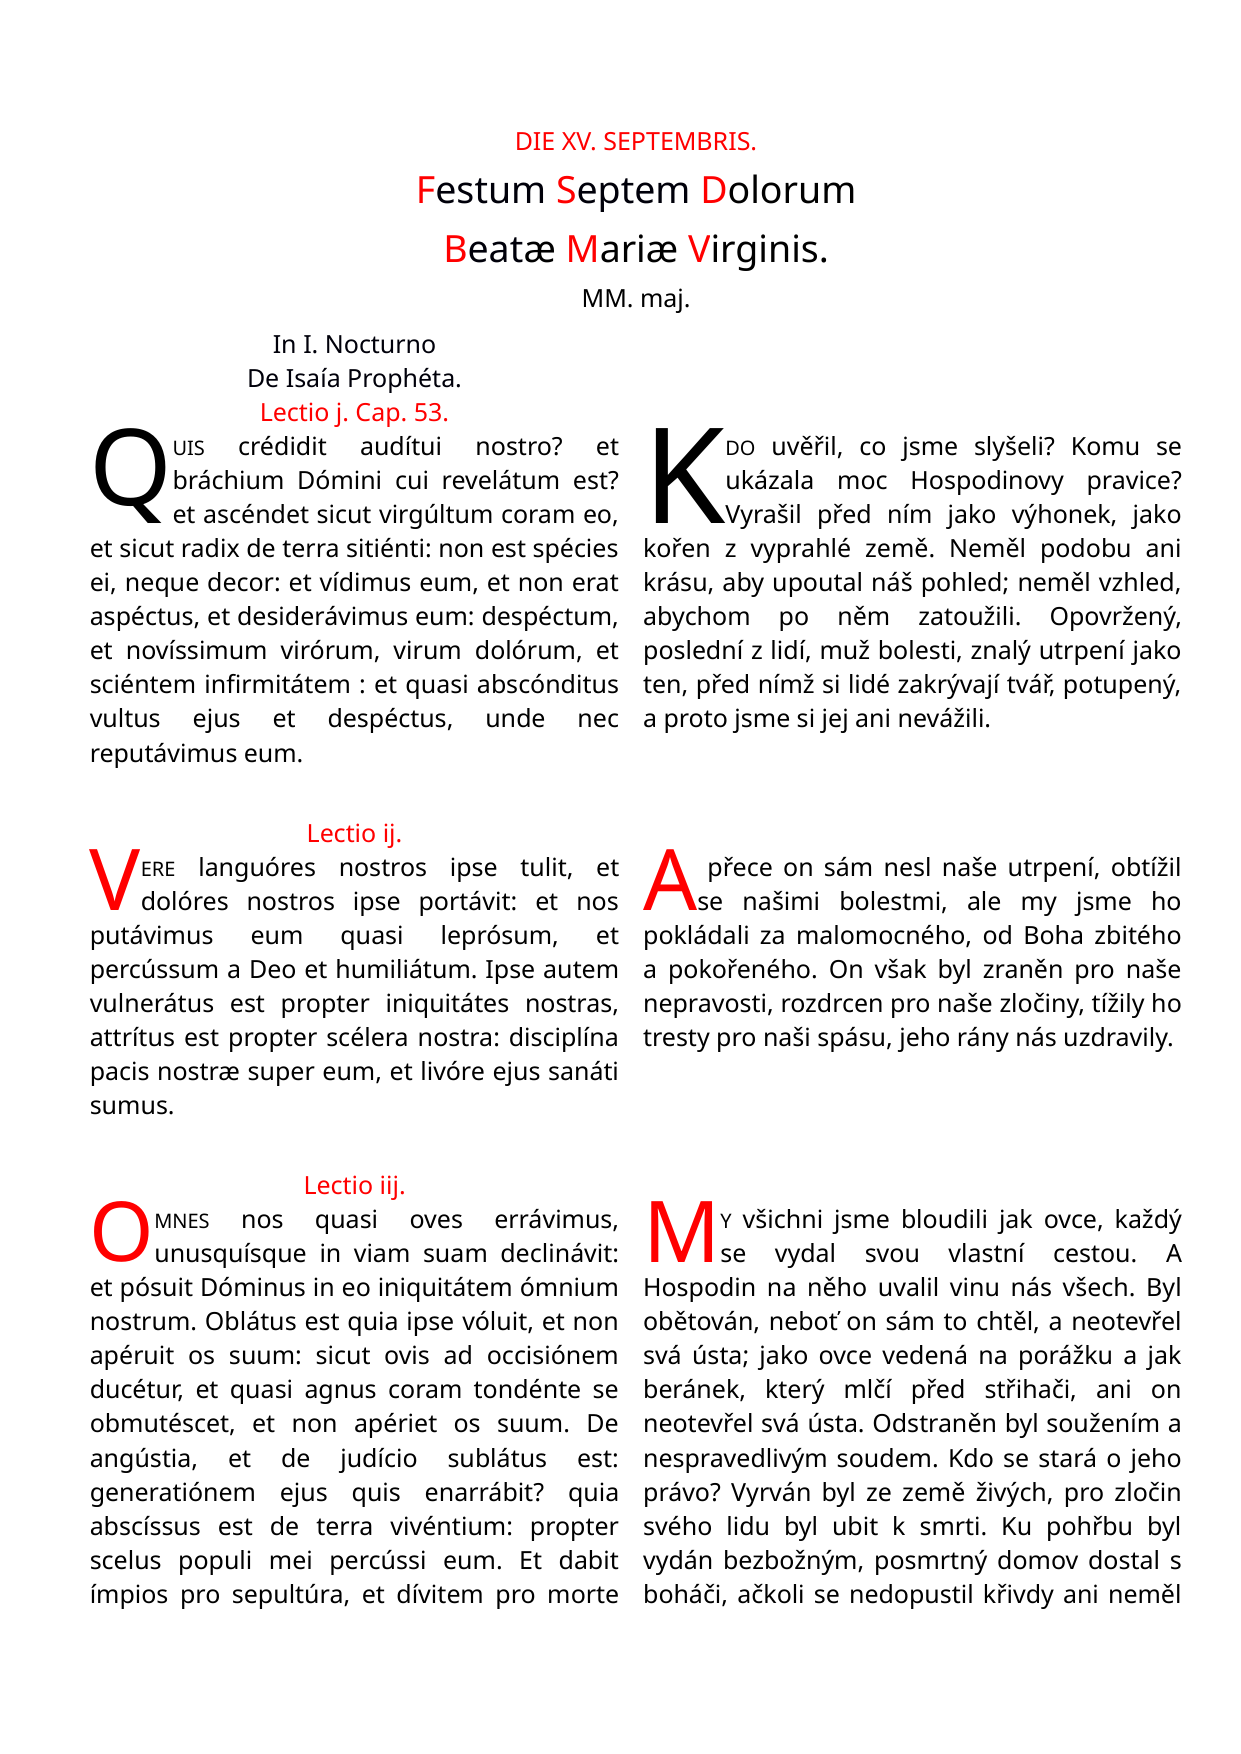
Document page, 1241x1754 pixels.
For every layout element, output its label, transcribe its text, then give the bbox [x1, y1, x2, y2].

table_cell Lectio ij. Vere languóres nostros ipse tulit, et dolóres nostros ipse portávit: et nos putávimus eum quasi leprósum, et percússum a Deo et humiliátum. Ipse autem vulnerátus est propter iniquitátes nostras, attrítus est propter scélera nostra: disciplína pacis nostræ super eum, et livóre ejus sanáti sumus. [78, 809, 631, 1162]
table_cell Lectio iij. Omnes nos quasi oves errávimus, unusquísque in viam suam declinávit: et pósuit Dóminus in eo iniquitátem ómnium nostrum. Oblátus est quia ipse vóluit, et non apéruit os suum: sicut ovis ad occisiónem ducétur, et quasi agnus coram tondénte se obmutéscet, et non apériet os suum. De angústia, et de judício sublátus est: generatiónem ejus quis enarrábit? quia abscíssus est de terra vivéntium: propter scelus populi mei percússi eum. Et dabit ímpios pro sepultúra, et dívitem pro morte [78, 1162, 631, 1616]
table_cell A přece on sám nesl naše utrpení, obtížil se našimi bolestmi, ale my jsme ho pokládali za malomocného, od Boha zbitého a pokořeného. On však byl zraněn pro naše nepravosti, rozdrcen pro naše zločiny, tížily ho tresty pro naši spásu, jeho rány nás uzdravily. [631, 809, 1194, 1162]
table_cell In I. Nocturno De Isaía Prophéta. Lectio j. Cap. 53. Quis crédidit audítui nostro? et bráchium Dómini cui revelátum est? et ascéndet sicut virgúltum coram eo, et sicut radix de terra sitiénti: non est spécies ei, neque decor: et vídimus eum, et non erat aspéctus, et desiderávimus eum: despéctum, et novíssimum virórum, virum dolórum, et sciéntem infirmitátem : et quasi abscónditus vultus ejus et despéctus, unde nec reputávimus eum. [78, 321, 631, 809]
table_cell DIE XV. SEPTEMBRIS. Festum Septem Dolorum Beatæ Mariæ Virginis. MM. maj. [78, 118, 1194, 321]
table_cell My všichni jsme bloudili jak ovce, každý se vydal svou vlastní cestou. A Hospodin na něho uvalil vinu nás všech. Byl obětován, neboť on sám to chtěl, a neotevřel svá ústa; jako ovce vedená na porážku a jak beránek, který mlčí před střihači, ani on neotevřel svá ústa. Odstraněn byl soužením a nespravedlivým soudem. Kdo se stará o jeho právo? Vyrván byl ze země živých, pro zločin svého lidu byl ubit k smrti. Ku pohřbu byl vydán bezbožným, posmrtný domov dostal s boháči, ačkoli se nedopustil křivdy ani neměl [631, 1162, 1194, 1616]
table_cell Kdo uvěřil, co jsme slyšeli? Komu se ukázala moc Hospodinovy pravice? Vyrašil před ním jako výhonek, jako kořen z vyprahlé země. Neměl podobu ani krásu, aby upoutal náš pohled; neměl vzhled, abychom po něm zatoužili. Opovržený, poslední z lidí, muž bolesti, znalý utrpení jako ten, před nímž si lidé zakrývají tvář, potupený, a proto jsme si jej ani nevážili. [631, 321, 1194, 809]
